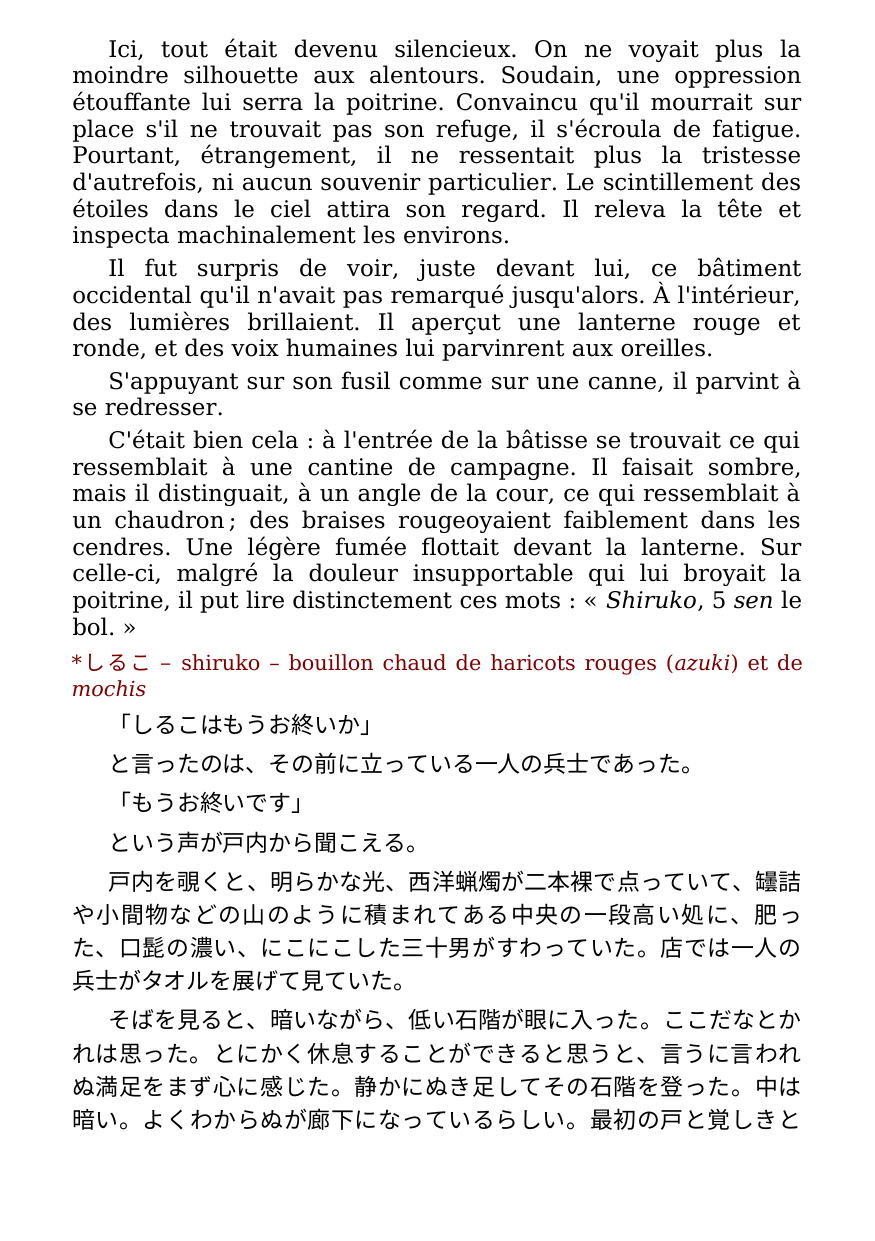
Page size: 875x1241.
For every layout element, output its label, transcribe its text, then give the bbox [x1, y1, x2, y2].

text 「しるこはもうお終いか」 [72, 707, 802, 740]
text という声が戸内から聞こえる。 [72, 824, 802, 858]
text C'était bien cela : à l'entrée de la bâtisse se trouvait ce qui ressemblait à une cantine de campagne. Il faisait sombre, mais il distinguait, à un angle de la cour, ce qui ressemblait à un chaudron ; des braises rougeoyaient faiblement dans les cendres. Une légère fumée flottait devant la lanterne. Sur celle-ci, malgré la douleur insupportable qui lui broyait la poitrine, il put lire distinctement ces mots : « Shiruko, 5 sen le bol. » [72, 427, 802, 641]
text そばを見ると、暗いながら、低い石階が眼に入った。ここだなとかれは思った。とにかく休息することができると思うと、言うに言われぬ満足をまず心に感じた。静かにぬき足してその石階を登った。中は暗い。よくわからぬが廊下になっているらしい。最初の戸と覚しきと [72, 1002, 802, 1135]
text 「もうお終いです」 [72, 785, 802, 818]
text S'appuyant sur son fusil comme sur une canne, il parvint à se redresser. [72, 368, 802, 421]
text と言ったのは、その前に立っている一人の兵士であった。 [72, 746, 802, 779]
text Ici, tout était devenu silencieux. On ne voyait plus la moindre silhouette aux alentours. Soudain, une oppression étouffante lui serra la poitrine. Convaincu qu'il mourrait sur place s'il ne trouvait pas son refuge, il s'écroula de fatigue. Pourtant, étrangement, il ne ressentait plus la tristesse d'autrefois, ni aucun souvenir particulier. Le scintillement des étoiles dans le ciel attira son regard. Il releva la tête et inspecta machinalement les environs. [72, 36, 802, 249]
text *しるこ – shiruko – bouillon chaud de haricots rouges (azuki) et de mochis [71, 646, 803, 701]
text Il fut surpris de voir, juste devant lui, ce bâtiment occidental qu'il n'avait pas remarqué jusqu'alors. À l'intérieur, des lumières brillaient. Il aperçut une lanterne rouge et ronde, et des voix humaines lui parvinrent aux oreilles. [72, 255, 802, 362]
text 戸内を覗くと、明らかな光、西洋蝋燭が二本裸で点っていて、罎詰や小間物などの山のように積まれてある中央の一段高い処に、肥った、口髭の濃い、にこにこした三十男がすわっていた。店では一人の兵士がタオルを展げて見ていた。 [72, 863, 802, 996]
